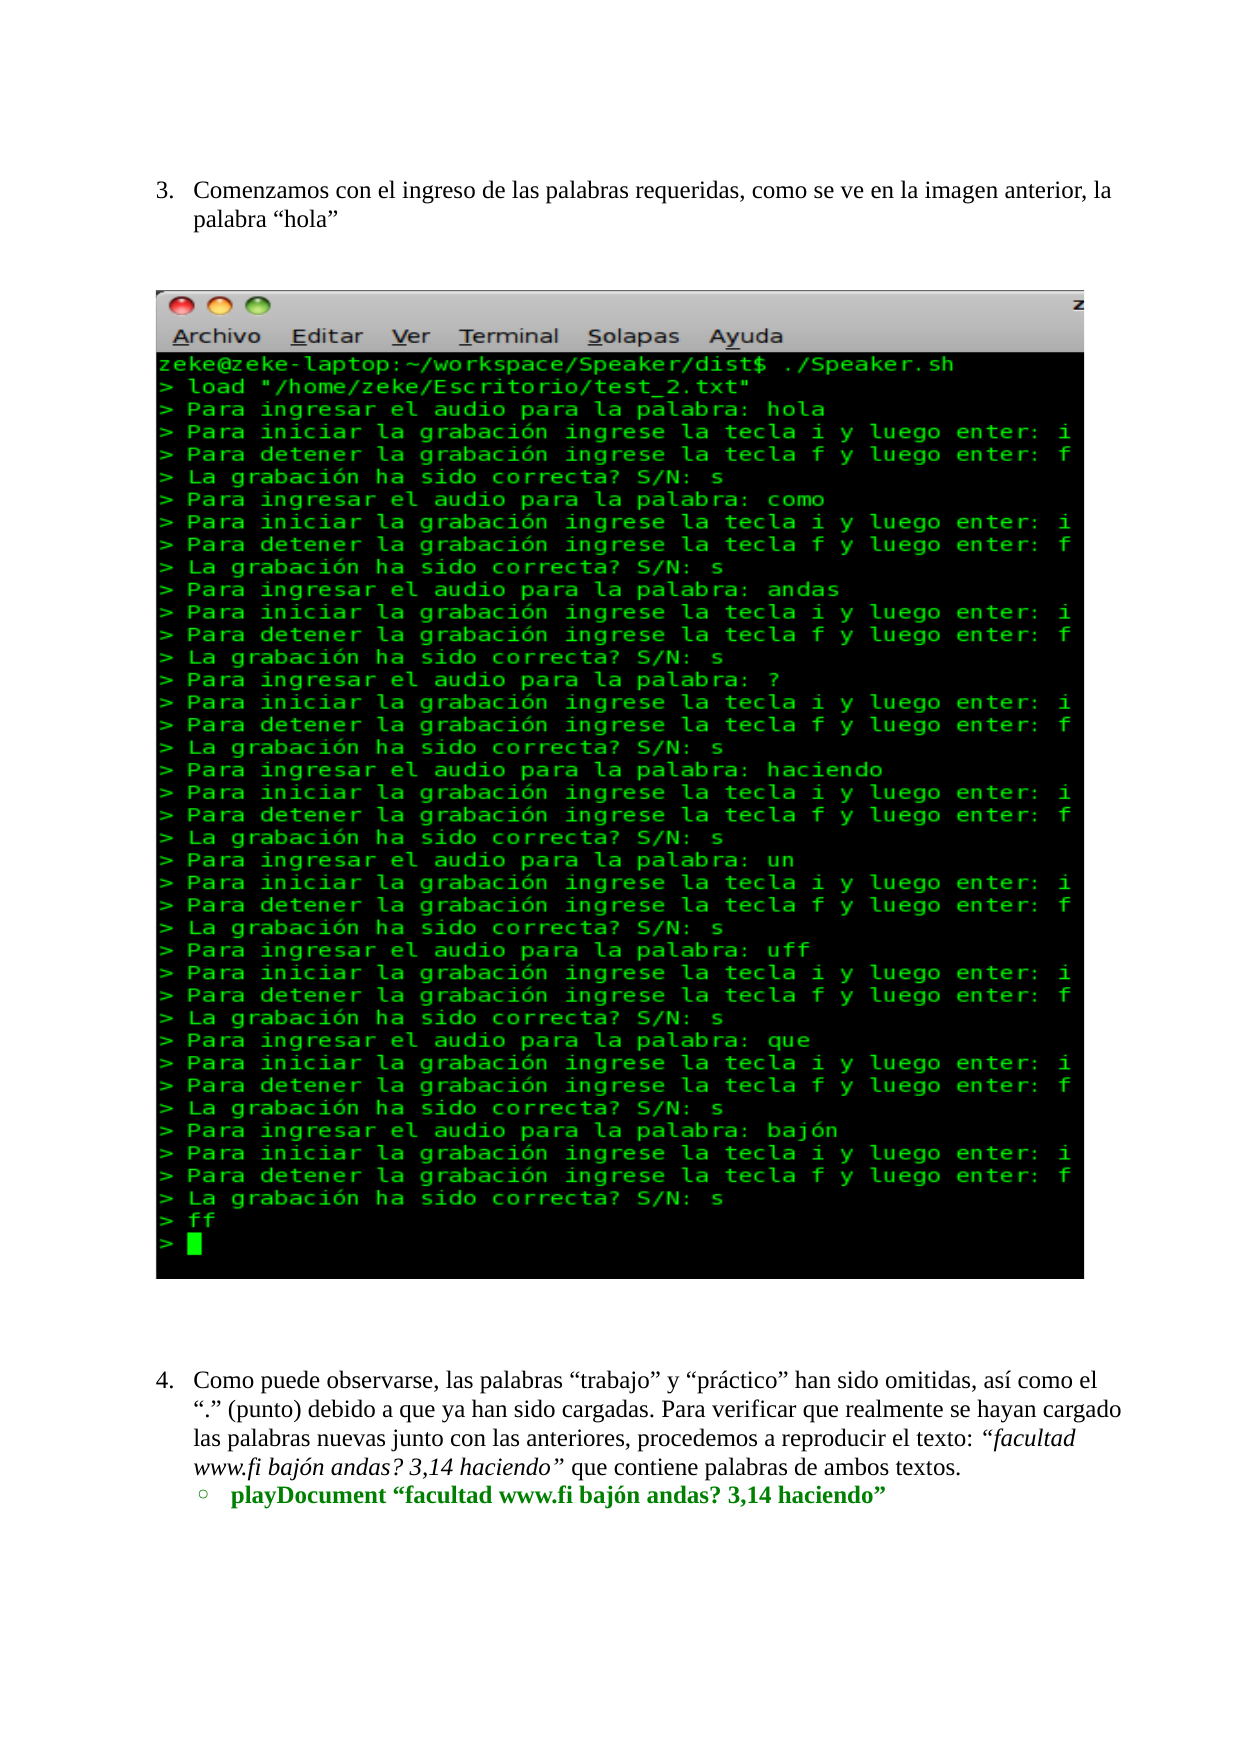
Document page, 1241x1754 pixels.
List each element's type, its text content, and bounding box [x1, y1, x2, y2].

picture [155, 290, 1085, 1279]
list playDocument “facultad www.fi bajón andas? 3,14 haciendo” [193, 1480, 1122, 1509]
list Comenzamos con el ingreso de las palabras requeridas, como se ve en la imagen anterior, la palabra “hola” [156, 176, 1122, 233]
list Como puede observarse, las palabras “trabajo” y “práctico” han sido omitidas, así como el “.” (punto) debido a que ya han sido cargadas. Para verificar que realmente se hayan cargado las palabras nuevas junto con las anteriores, procedemos a reproducir el texto: “facultad www.fi bajón andas? 3,14 haciendo” que contiene palabras de ambos textos. [156, 1365, 1122, 1480]
